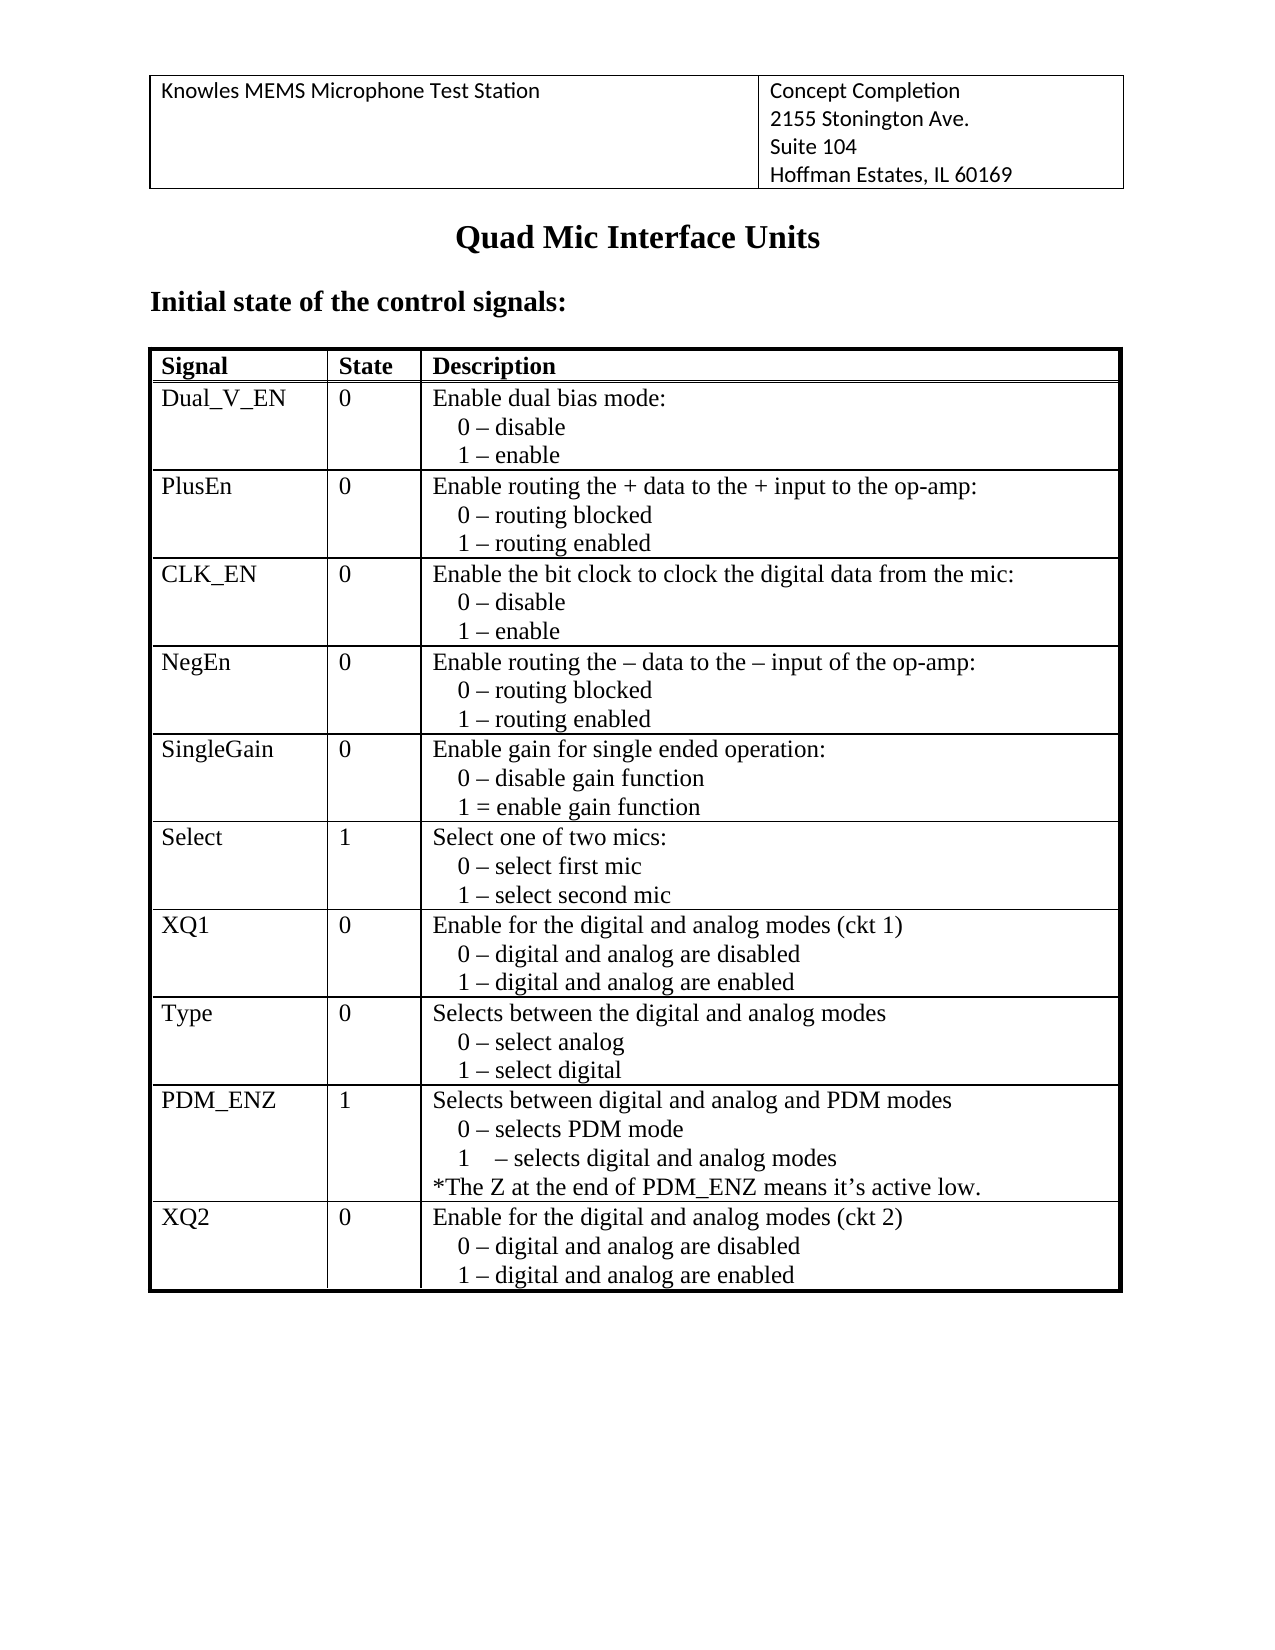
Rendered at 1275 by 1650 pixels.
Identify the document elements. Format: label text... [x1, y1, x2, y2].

table_header Signal [152, 351, 327, 380]
table_cell 0 [328, 998, 420, 1084]
table_cell Selects between the digital and analog modes 0 – select analog 1 – select digital [422, 998, 1118, 1084]
table_cell Enable for the digital and analog modes (ckt 1) 0 – digital and analog are disabled 1 – digital and analog are enabled [422, 910, 1118, 996]
table_cell 1 [328, 1086, 420, 1201]
table_cell Enable routing the – data to the – input of the op-amp: 0 – routing blocked 1 – routing enabled [422, 647, 1118, 733]
table_cell PlusEn [152, 470, 327, 557]
table_cell XQ2 [152, 1202, 327, 1288]
table_cell 0 [328, 383, 420, 469]
text Initial state of the control signals: [150, 284, 1125, 318]
table_cell 0 [328, 471, 420, 557]
table_cell Dual_V_EN [152, 383, 327, 469]
table_cell Select one of two mics: 0 – select first mic 1 – select second mic [422, 822, 1118, 908]
table_header Description [422, 351, 1118, 380]
table_cell Selects between digital and analog and PDM modes 0 – selects PDM mode – selects digital and analog modes *The Z at the end of PDM_ENZ means it’s active low. [422, 1086, 1118, 1201]
table_cell Type [152, 997, 327, 1084]
table_cell Select [152, 822, 327, 908]
table_cell Enable gain for single ended operation: 0 – disable gain function 1 = enable gain function [422, 735, 1118, 821]
table_cell SingleGain [152, 734, 327, 821]
table_cell 0 [328, 647, 420, 733]
table_cell Enable the bit clock to clock the digital data from the mic: 0 – disable 1 – enable [422, 559, 1118, 645]
table_cell NegEn [152, 646, 327, 733]
text Quad Mic Interface Units [150, 217, 1125, 256]
table_cell PDM_ENZ [152, 1085, 327, 1201]
table_cell 0 [328, 910, 420, 996]
table_cell 1 [328, 822, 420, 908]
table_cell 0 [328, 1202, 420, 1288]
table_cell XQ1 [152, 910, 327, 996]
table_cell Enable dual bias mode: 0 – disable 1 – enable [422, 383, 1118, 469]
table_cell Enable for the digital and analog modes (ckt 2) 0 – digital and analog are disabled 1 – digital and analog are enabled [422, 1202, 1118, 1288]
table_cell Enable routing the + data to the + input to the op-amp: 0 – routing blocked 1 – routing enabled [422, 471, 1118, 557]
table_cell 0 [328, 735, 420, 821]
table_cell 0 [328, 559, 420, 645]
table_cell CLK_EN [152, 558, 327, 645]
table_header State [328, 351, 420, 380]
